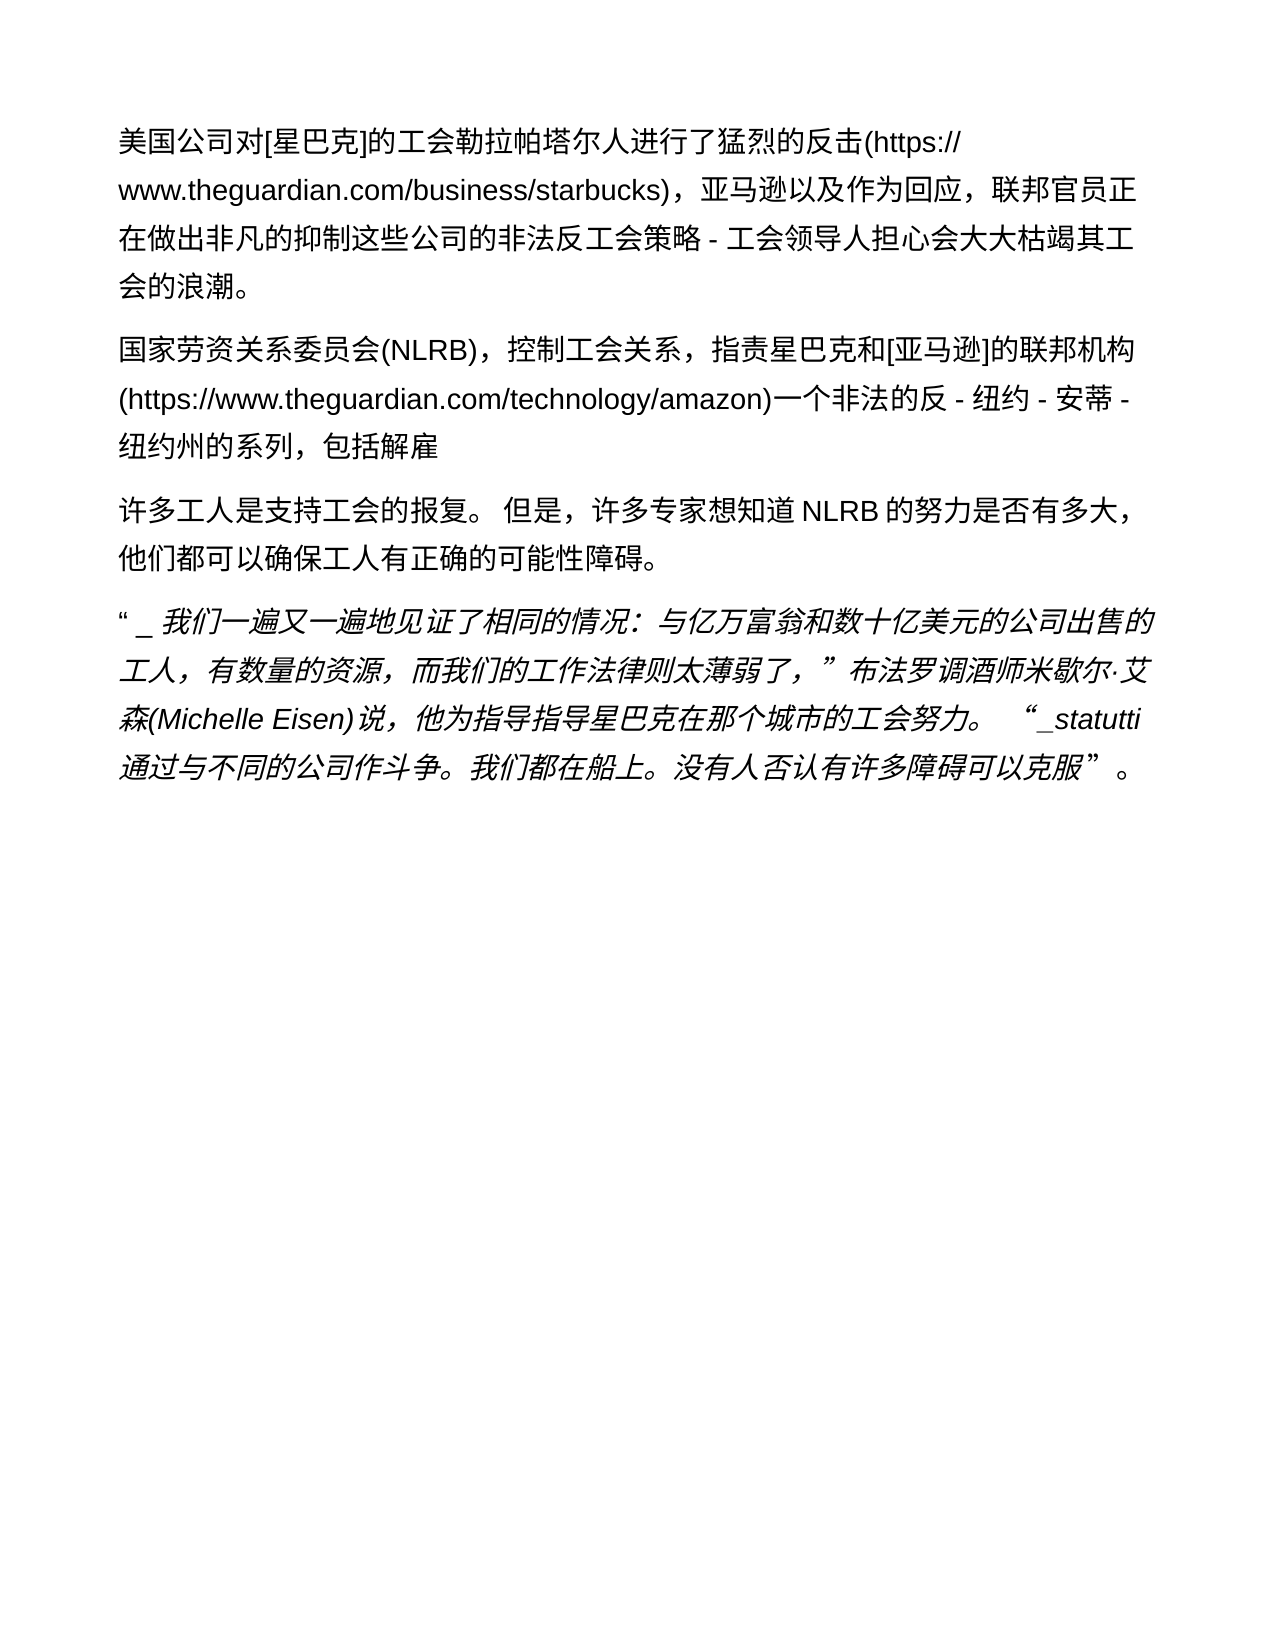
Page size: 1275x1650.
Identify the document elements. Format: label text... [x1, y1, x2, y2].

text “ _ 我们一遍又一遍地见证了相同的情况：与亿万富翁和数十亿美元的公司出售的工人，有数量的资源，而我们的工作法律则太薄弱了，”布法罗调酒师米歇尔·艾森(Michelle Eisen)说，他为指导指导星巴克在那个城市的工会努力。 “ _statutti通过与不同的公司作斗争。我们都在船上。没有人否认有许多障碍可以克服 ”。 [118, 599, 1157, 787]
text 国家劳资关系委员会(NLRB)，控制工会关系，指责星巴克和[亚马逊]的联邦机构(https://www.theguardian.com/technology/amazon)一个非法的反 - 纽约 - 安蒂 - 纽约州的系列，包括解雇 [118, 327, 1157, 466]
text 许多工人是支持工会的报复。 但是，许多专家想知道NLRB的努力是否有多大，他们都可以确保工人有正确的可能性障碍。 [118, 487, 1157, 578]
text 美国公司对[星巴克]的工会勒拉帕塔尔人进行了猛烈的反击(https://www.theguardian.com/business/starbucks)，亚马逊以及作为回应，联邦官员正在做出非凡的抑制这些公司的非法反工会策略 - 工会领导人担心会大大枯竭其工会的浪潮。 [118, 118, 1157, 306]
